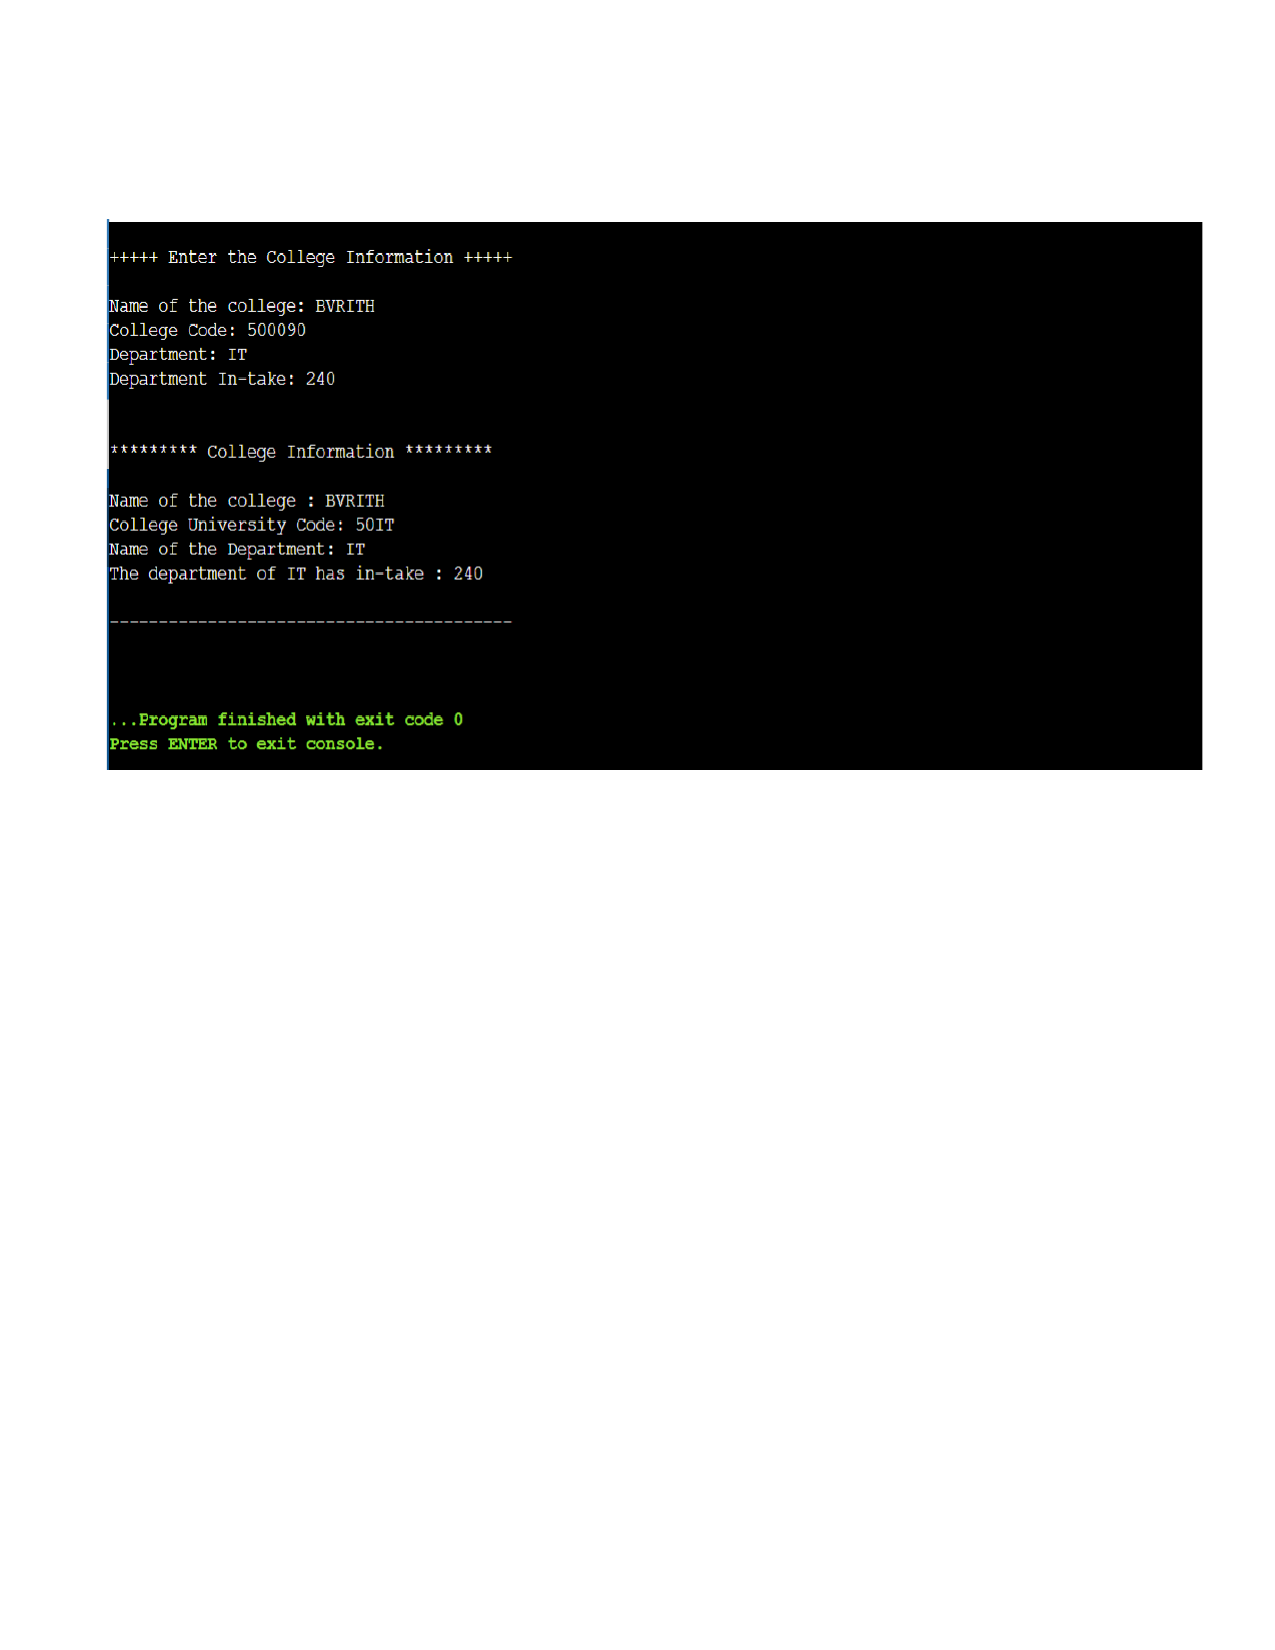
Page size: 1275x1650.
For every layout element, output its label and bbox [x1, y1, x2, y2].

picture [106, 219, 1203, 770]
